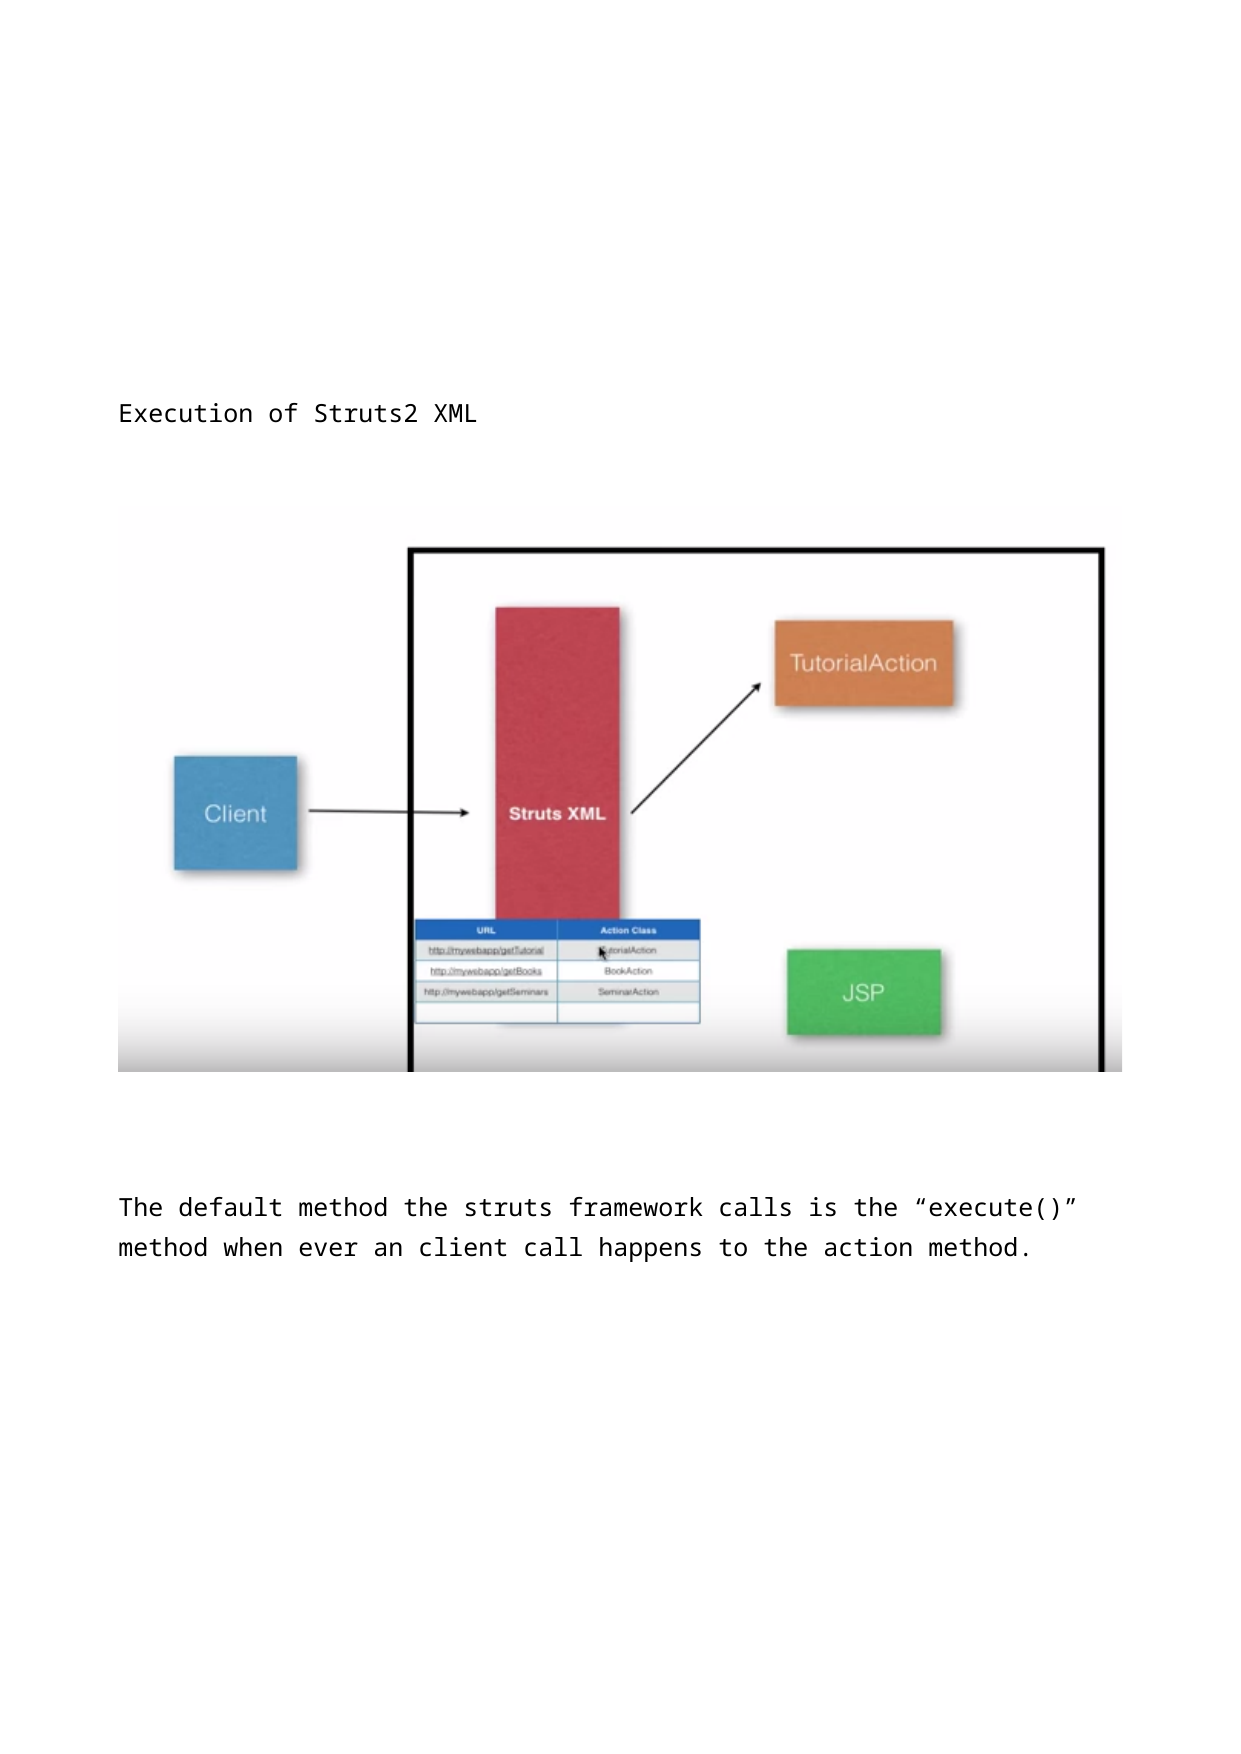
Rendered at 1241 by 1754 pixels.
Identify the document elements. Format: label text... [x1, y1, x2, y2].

text Execution of Struts2 XML [118, 395, 1122, 429]
text The default method the struts framework calls is the “execute()” method when ever an client call happens to the action method. [118, 1189, 1122, 1264]
picture [118, 506, 1123, 1072]
